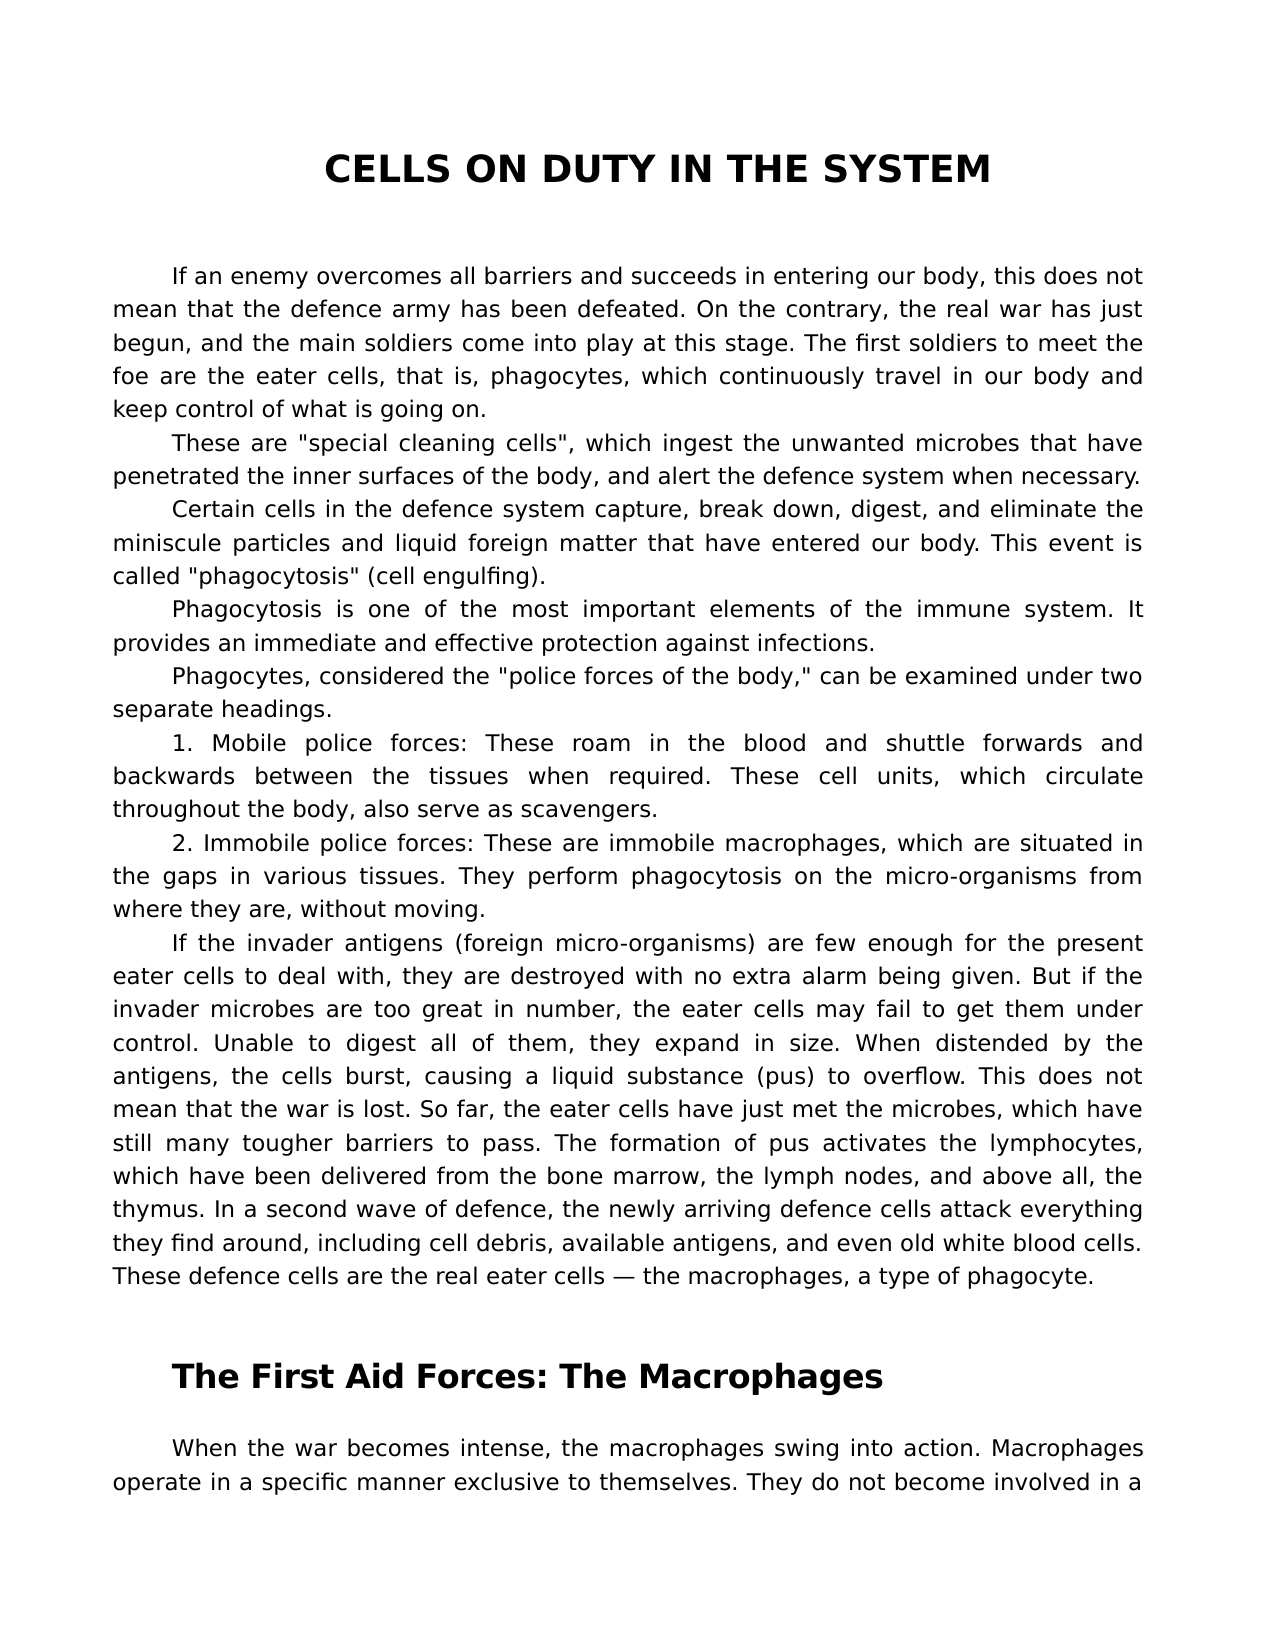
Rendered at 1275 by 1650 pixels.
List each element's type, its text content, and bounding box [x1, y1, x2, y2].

text 2. Immobile police forces: These are immobile macrophages, which are situated in the gaps in various tissues. They perform phagocytosis on the micro-organisms from where they are, without moving. [112, 824, 1145, 924]
text If an enemy overcomes all barriers and succeeds in entering our body, this does not mean that the defence army has been defeated. On the contrary, the real war has just begun, and the main soldiers come into play at this stage. The first soldiers to meet the foe are the eater cells, that is, phagocytes, which continuously travel in our body and keep control of what is going on. [112, 258, 1145, 424]
text Cells On Duty In The System [112, 148, 1145, 191]
text When the war becomes intense, the macrophages swing into action. Macrophages operate in a specific manner exclusive to themselves. They do not become involved in a [112, 1430, 1145, 1497]
text 1. Mobile police forces: These roam in the blood and shuttle forwards and backwards between the tissues when required. These cell units, which circulate throughout the body, also serve as scavengers. [112, 724, 1145, 824]
subtitle The First Aid Forces: The Macrophages [112, 1358, 1145, 1397]
text Phagocytes, considered the "police forces of the body," can be examined under two separate headings. [112, 658, 1145, 724]
text These are "special cleaning cells", which ingest the unwanted microbes that have penetrated the inner surfaces of the body, and alert the defence system when necessary. [112, 424, 1145, 491]
text If the invader antigens (foreign micro-organisms) are few enough for the present eater cells to deal with, they are destroyed with no extra alarm being given. But if the invader microbes are too great in number, the eater cells may fail to get them under control. Unable to digest all of them, they expand in size. When distended by the antigens, the cells burst, causing a liquid substance (pus) to overflow. This does not mean that the war is lost. So far, the eater cells have just met the microbes, which have still many tougher barriers to pass. The formation of pus activates the lymphocytes, which have been delivered from the bone marrow, the lymph nodes, and above all, the thymus. In a second wave of defence, the newly arriving defence cells attack everything they find around, including cell debris, available antigens, and even old white blood cells. These defence cells are the real eater cells — the macrophages, a type of phagocyte. [112, 924, 1145, 1291]
text Certain cells in the defence system capture, break down, digest, and eliminate the miniscule particles and liquid foreign matter that have entered our body. This event is called "phagocytosis" (cell engulfing). [112, 491, 1145, 591]
text Phagocytosis is one of the most important elements of the immune system. It provides an immediate and effective protection against infections. [112, 591, 1145, 658]
